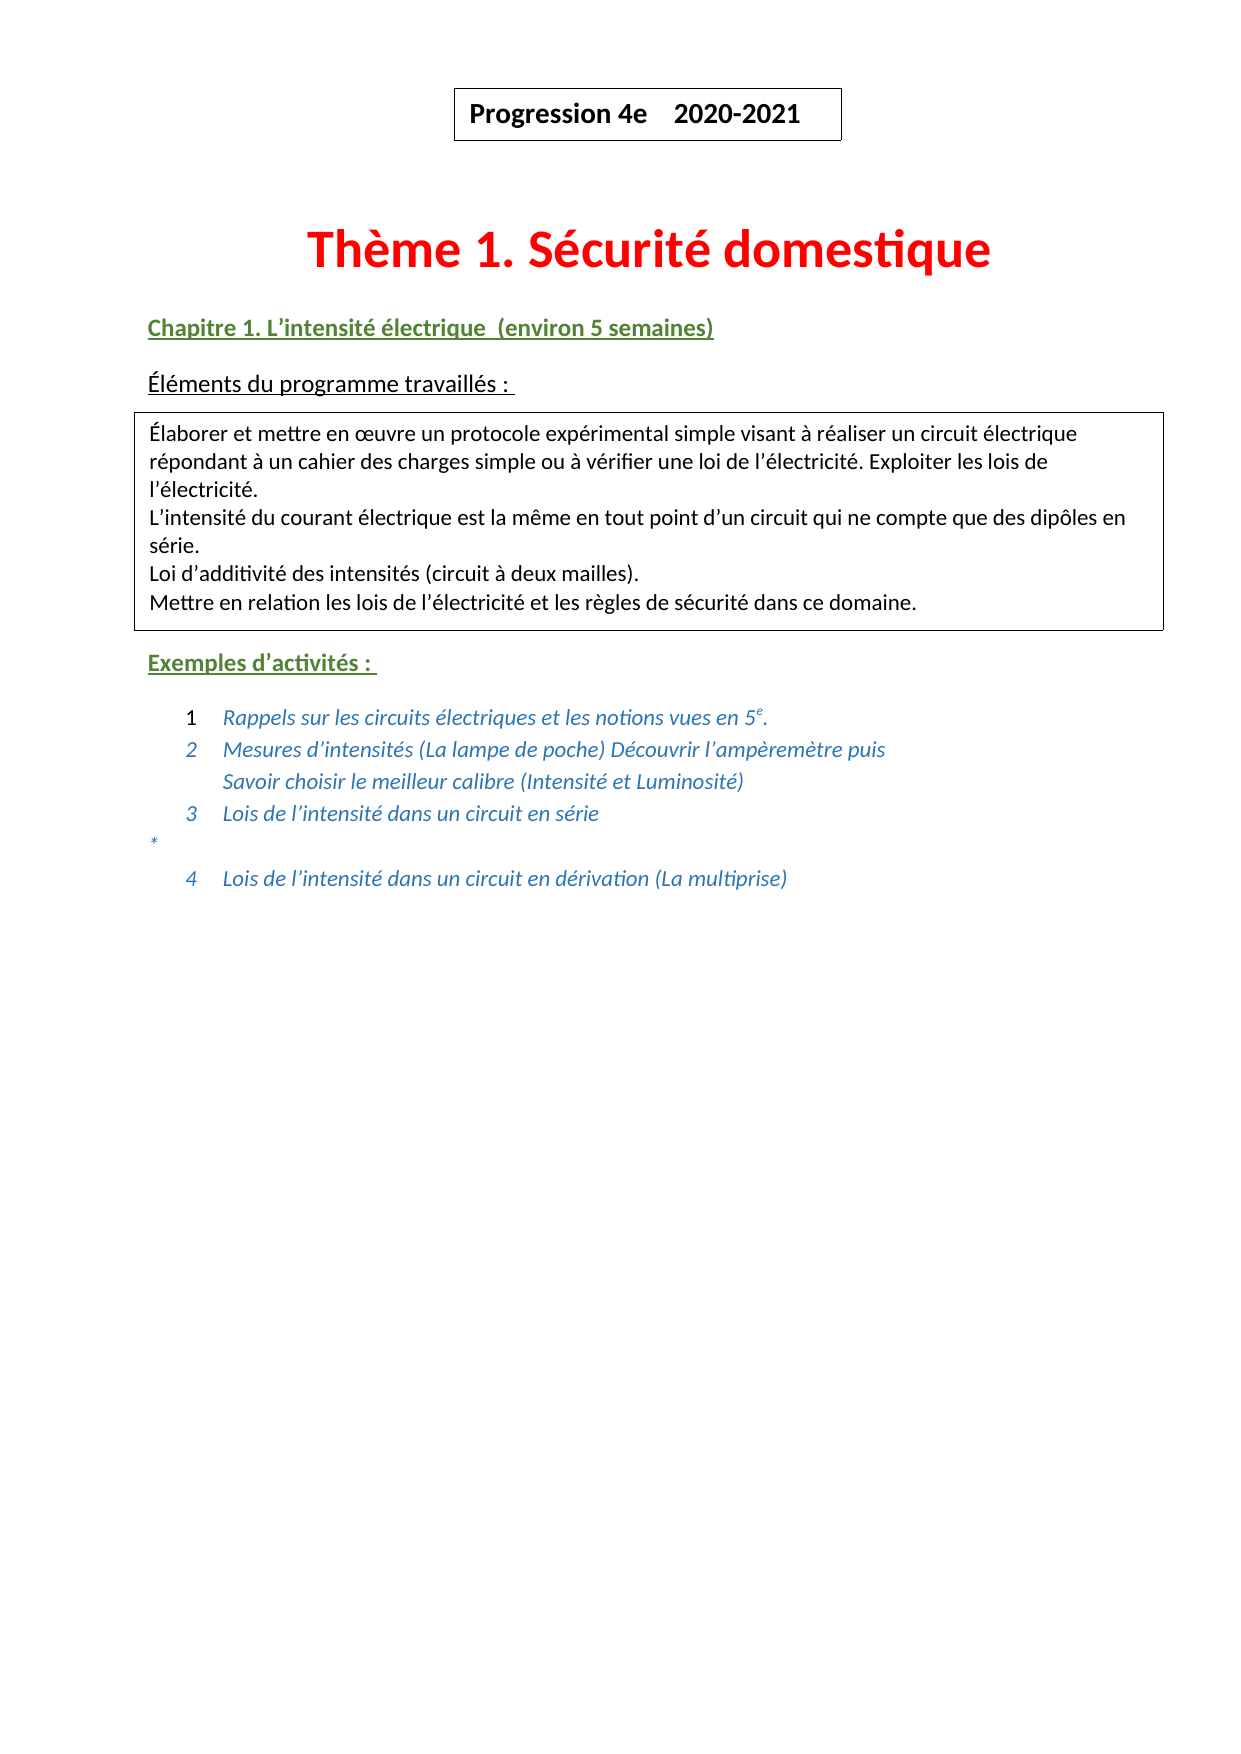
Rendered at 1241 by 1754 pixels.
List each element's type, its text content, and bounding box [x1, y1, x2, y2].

text Élaborer et mettre en œuvre un protocole expérimental simple visant à réaliser un circuit électrique répondant à un cahier des charges simple ou à vérifier une loi de l’électricité. Exploiter les lois de l’électricité. [149, 419, 1148, 503]
list * [148, 832, 1152, 859]
text Thème 1. Sécurité domestique [148, 215, 1152, 281]
text Progression 4e 2020-2021 [469, 96, 826, 131]
list Lois de l’intensité dans un circuit en série [185, 799, 1152, 827]
text Éléments du programme travaillés : [148, 368, 1152, 398]
text L’intensité du courant électrique est la même en tout point d’un circuit qui ne compte que des dipôles en série. [149, 503, 1148, 559]
list Lois de l’intensité dans un circuit en dérivation (La multiprise) [185, 864, 1152, 892]
text Chapitre 1. L’intensité électrique (environ 5 semaines) [148, 312, 1152, 342]
text Mettre en relation les lois de l’électricité et les règles de sécurité dans ce domaine. [149, 588, 1148, 616]
text Loi d’additivité des intensités (circuit à deux mailles). [149, 559, 1148, 588]
list Mesures d’intensités (La lampe de poche) Découvrir l’ampèremètre puis [185, 735, 1152, 763]
list Savoir choisir le meilleur calibre (Intensité et Luminosité) [223, 767, 1152, 795]
text Exemples d’activités : [148, 647, 1152, 677]
list Rappels sur les circuits électriques et les notions vues en 5e. [185, 703, 1152, 731]
